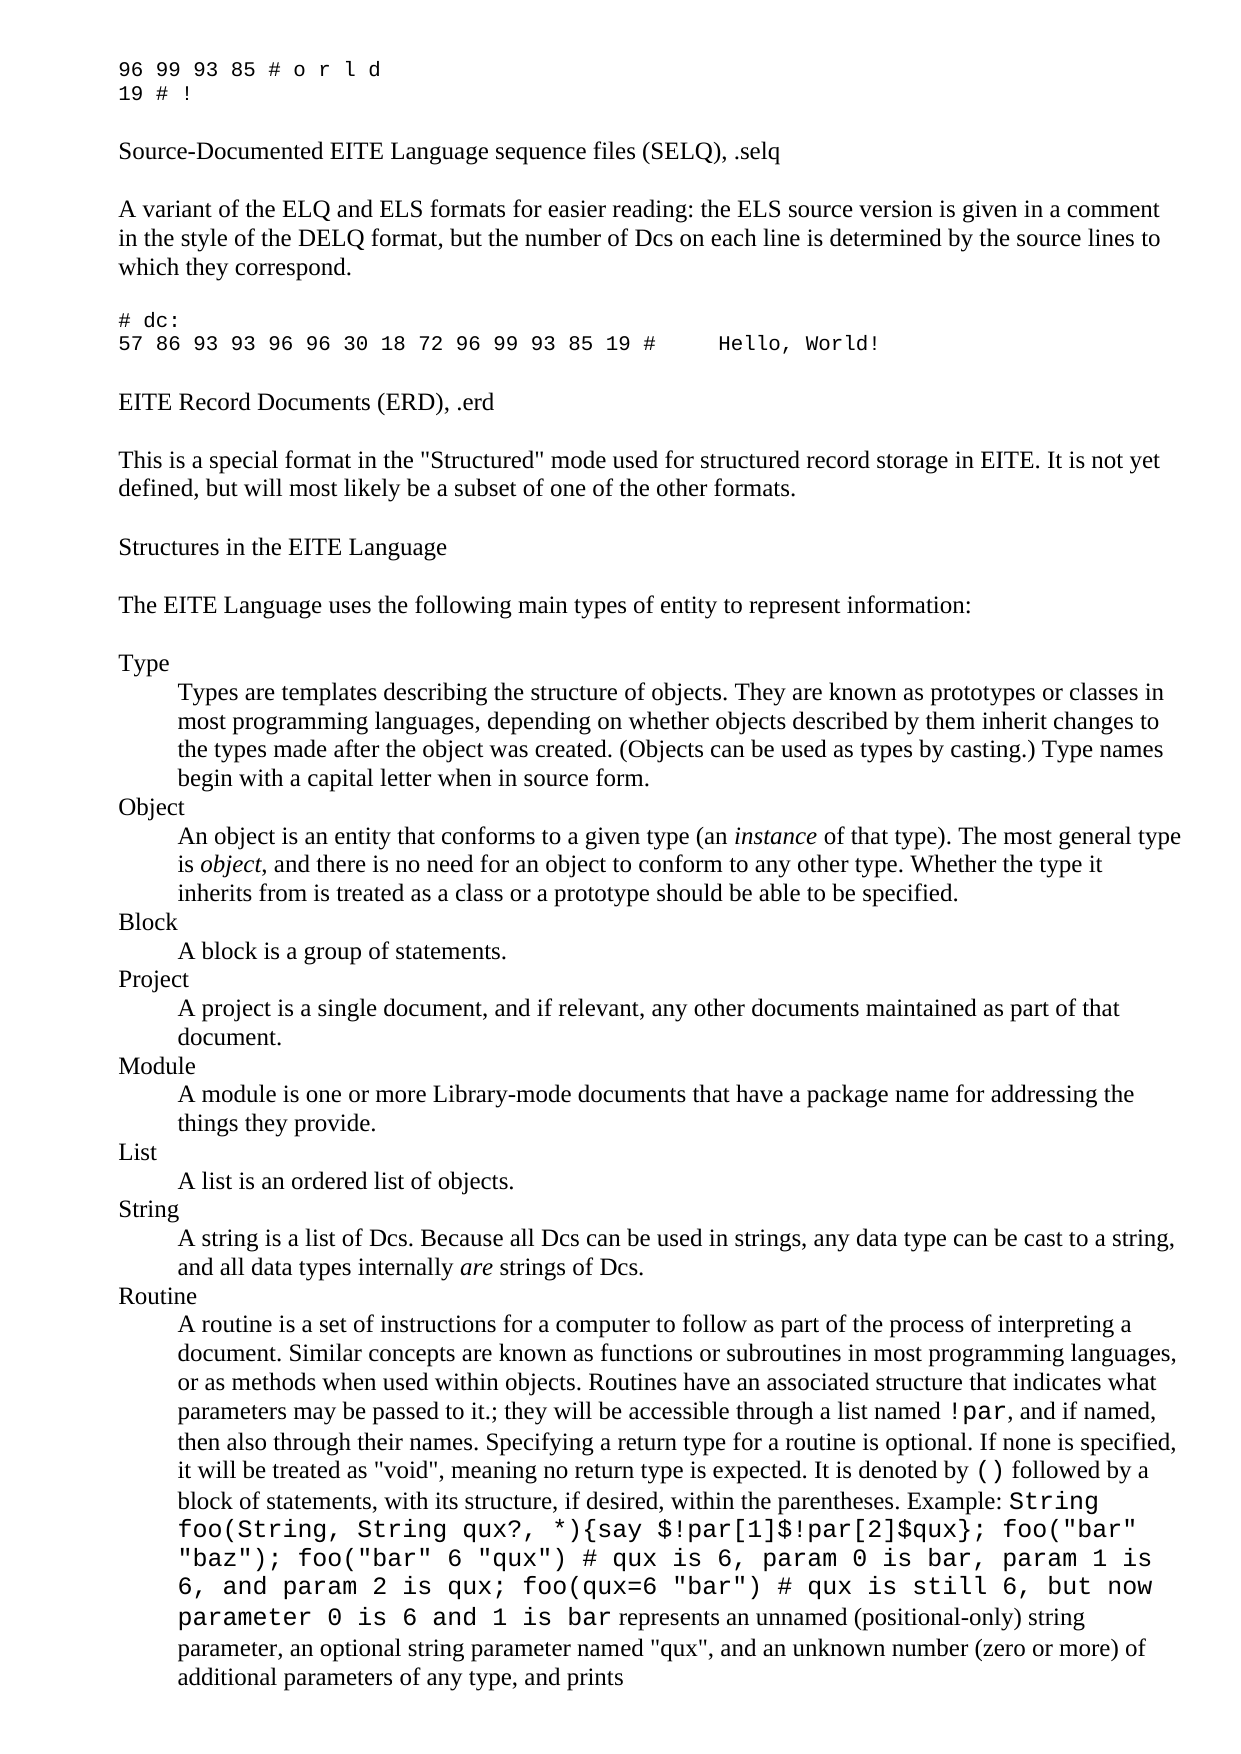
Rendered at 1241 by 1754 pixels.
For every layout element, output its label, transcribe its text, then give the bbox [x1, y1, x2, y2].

text This is a special format in the "Structured" mode used for structured record storage in EITE. It is not yet defined, but will most likely be a subset of one of the other formats. [118, 445, 1181, 502]
subtitle Routine [118, 1281, 1181, 1309]
list Types are templates describing the structure of objects. They are known as prototypes or classes in most programming languages, depending on whether objects described by them inherit changes to the types made after the object was created. (Objects can be used as types by casting.) Type names begin with a capital letter when in source form. [177, 677, 1181, 792]
subtitle List [118, 1137, 1181, 1166]
subtitle Object [118, 792, 1181, 821]
list A list is an ordered list of objects. [177, 1166, 1181, 1194]
list A project is a single document, and if relevant, any other documents maintained as part of that document. [177, 993, 1181, 1051]
text A variant of the ELQ and ELS formats for easier reading: the ELS source version is given in a comment in the style of the DELQ format, but the number of Dcs on each line is determined by the source lines to which they correspond. [118, 194, 1181, 280]
subtitle String [118, 1194, 1181, 1223]
list A routine is a set of instructions for a computer to follow as part of the process of interpreting a document. Similar concepts are known as functions or subroutines in most programming languages, or as methods when used within objects. Routines have an associated structure that indicates what parameters may be passed to it.; they will be accessible through a list named !par, and if named, then also through their names. Specifying a return type for a routine is optional. If none is specified, it will be treated as "void", meaning no return type is expected. It is denoted by () followed by a block of statements, with its structure, if desired, within the parentheses. Example: String foo(String, String qux?, *){say $!par[1]$!par[2]$qux}; foo("bar" "baz"); foo("bar" 6 "qux") # qux is 6, param 0 is bar, param 1 is 6, and param 2 is qux; foo(qux=6 "bar") # qux is still 6, but now parameter 0 is 6 and 1 is bar represents an unnamed (positional-only) string parameter, an optional string parameter named "qux", and an unknown number (zero or more) of additional parameters of any type, and prints [177, 1309, 1181, 1690]
subtitle Block [118, 907, 1181, 936]
text 19 # ! [118, 83, 1181, 106]
text # dc: [118, 310, 1181, 333]
list A module is one or more Library-mode documents that have a package name for addressing the things they provide. [177, 1079, 1181, 1137]
text Source-Documented EITE Language sequence files (SELQ), .selq [118, 136, 1181, 164]
subtitle Type [118, 648, 1181, 677]
text 96 99 93 85 # o r l d [118, 59, 1181, 83]
subtitle Module [118, 1051, 1181, 1079]
list A block is a group of statements. [177, 936, 1181, 964]
text The EITE Language uses the following main types of entity to represent information: [118, 590, 1181, 619]
text Structures in the EITE Language [118, 532, 1181, 561]
list An object is an entity that conforms to a given type (an instance of that type). The most general type is object, and there is no need for an object to conform to any other type. Whether the type it inherits from is treated as a class or a prototype should be able to be specified. [177, 821, 1181, 907]
text 57 86 93 93 96 96 30 18 72 96 99 93 85 19 # Hello, World! [118, 333, 1181, 357]
text EITE Record Documents (ERD), .erd [118, 387, 1181, 415]
list A string is a list of Dcs. Because all Dcs can be used in strings, any data type can be cast to a string, and all data types internally are strings of Dcs. [177, 1223, 1181, 1281]
subtitle Project [118, 964, 1181, 993]
